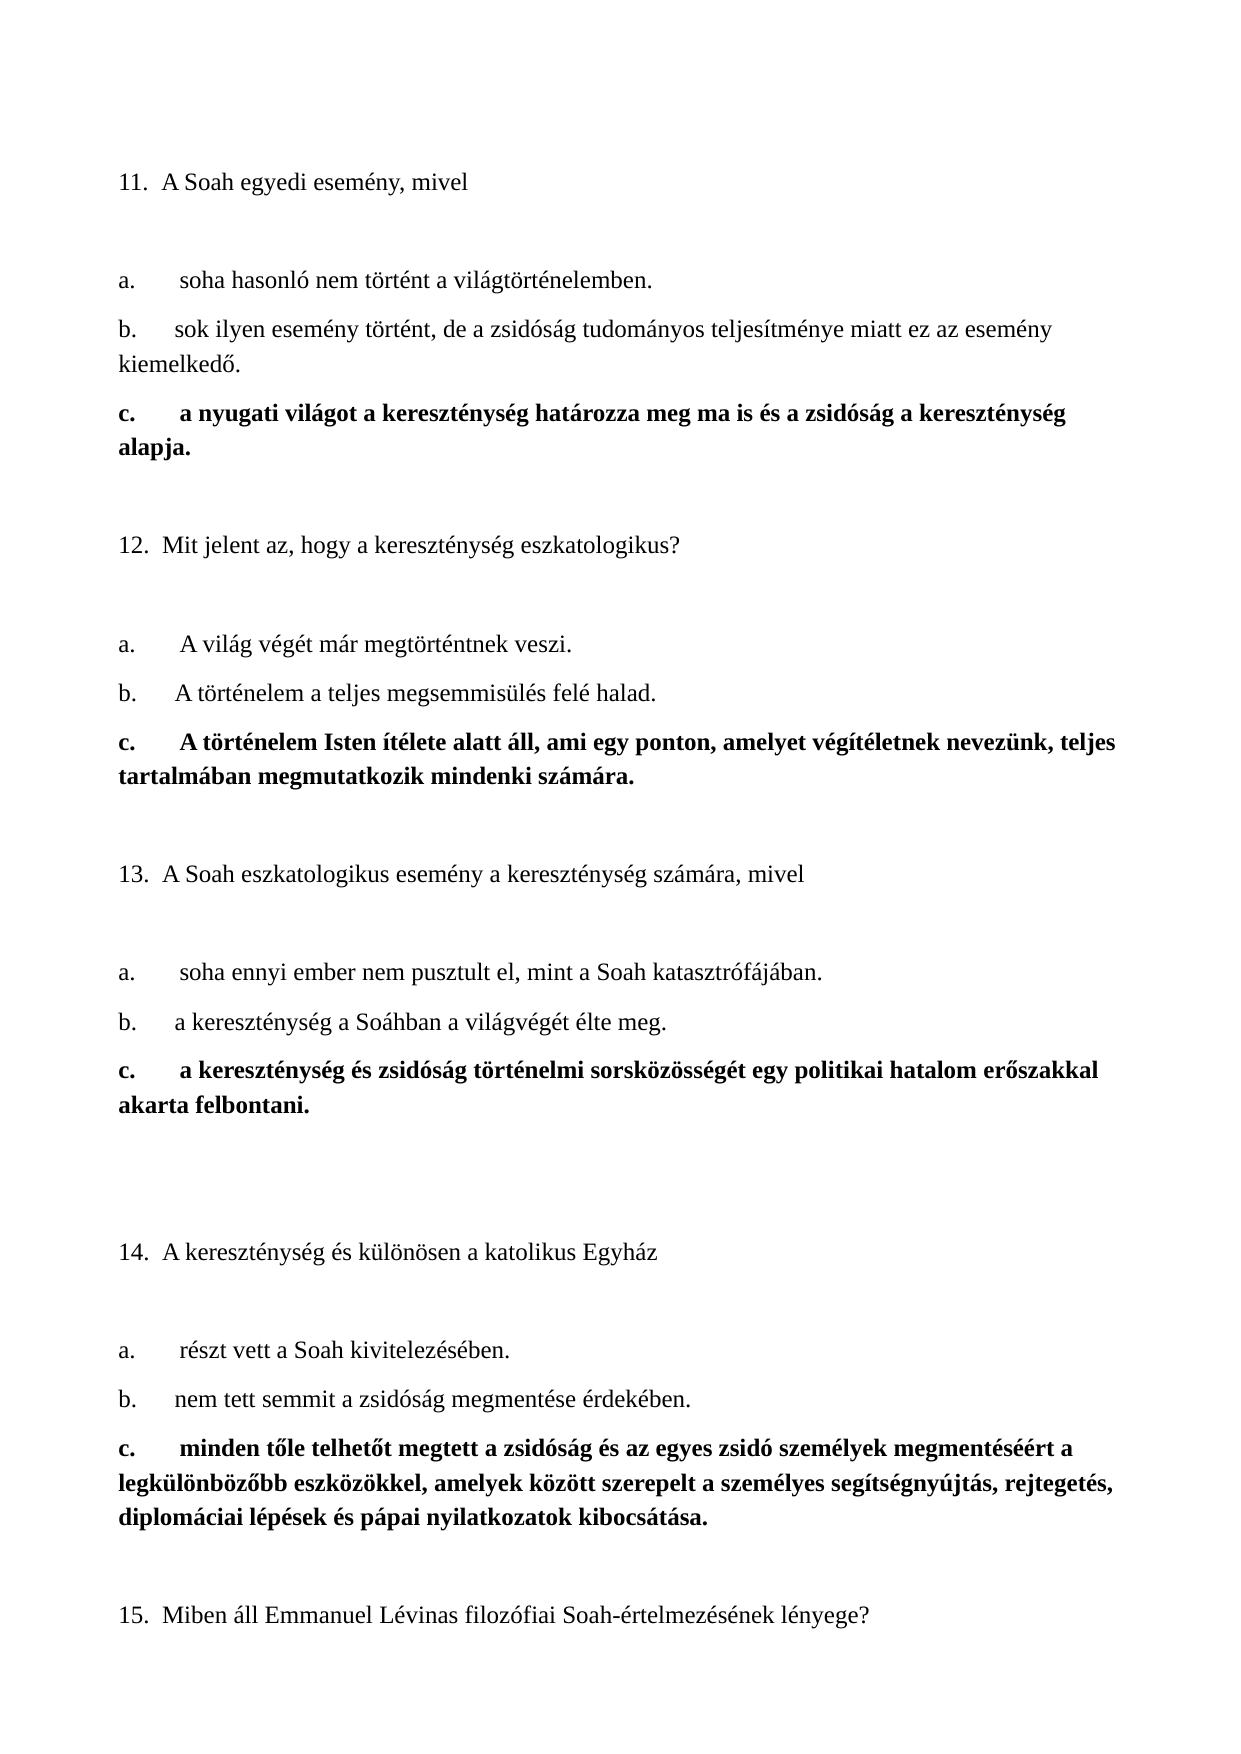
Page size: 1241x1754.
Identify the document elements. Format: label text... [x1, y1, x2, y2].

text b. A történelem a teljes megsemmisülés felé halad. [118, 678, 1122, 706]
text c. a nyugati világot a kereszténység határozza meg ma is és a zsidóság a kereszténység alapja. [118, 398, 1122, 461]
text b. sok ilyen esemény történt, de a zsidóság tudományos teljesítménye miatt ez az esemény kiemelkedő. [118, 314, 1122, 378]
text a. A világ végét már megtörténtnek veszi. [118, 629, 1122, 657]
text a. soha hasonló nem történt a világtörténelemben. [118, 265, 1122, 294]
text 14. A kereszténység és különösen a katolikus Egyház [118, 1237, 1122, 1266]
text 11. A Soah egyedi esemény, mivel [118, 167, 1122, 196]
text 12. Mit jelent az, hogy a kereszténység eszkatologikus? [118, 531, 1122, 559]
text 15. Miben áll Emmanuel Lévinas filozófiai Soah-értelmezésének lényege? [118, 1601, 1122, 1629]
text b. a kereszténység a Soáhban a világvégét élte meg. [118, 1007, 1122, 1035]
text a. soha ennyi ember nem pusztult el, mint a Soah katasztrófájában. [118, 957, 1122, 986]
text 13. A Soah eszkatologikus esemény a kereszténység számára, mivel [118, 859, 1122, 888]
text b. nem tett semmit a zsidóság megmentése érdekében. [118, 1384, 1122, 1413]
text a. részt vett a Soah kivitelezésében. [118, 1335, 1122, 1364]
text c. A történelem Isten ítélete alatt áll, ami egy ponton, amelyet végítéletnek nevezünk, teljes tartalmában megmutatkozik mindenki számára. [118, 727, 1122, 790]
text c. minden tőle telhetőt megtett a zsidóság és az egyes zsidó személyek megmentéséért a legkülönbözőbb eszközökkel, amelyek között szerepelt a személyes segítségnyújtás, rejtegetés, diplomáciai lépések és pápai nyilatkozatok kibocsátása. [118, 1433, 1122, 1531]
text c. a kereszténység és zsidóság történelmi sorsközösségét egy politikai hatalom erőszakkal akarta felbontani. [118, 1056, 1122, 1119]
